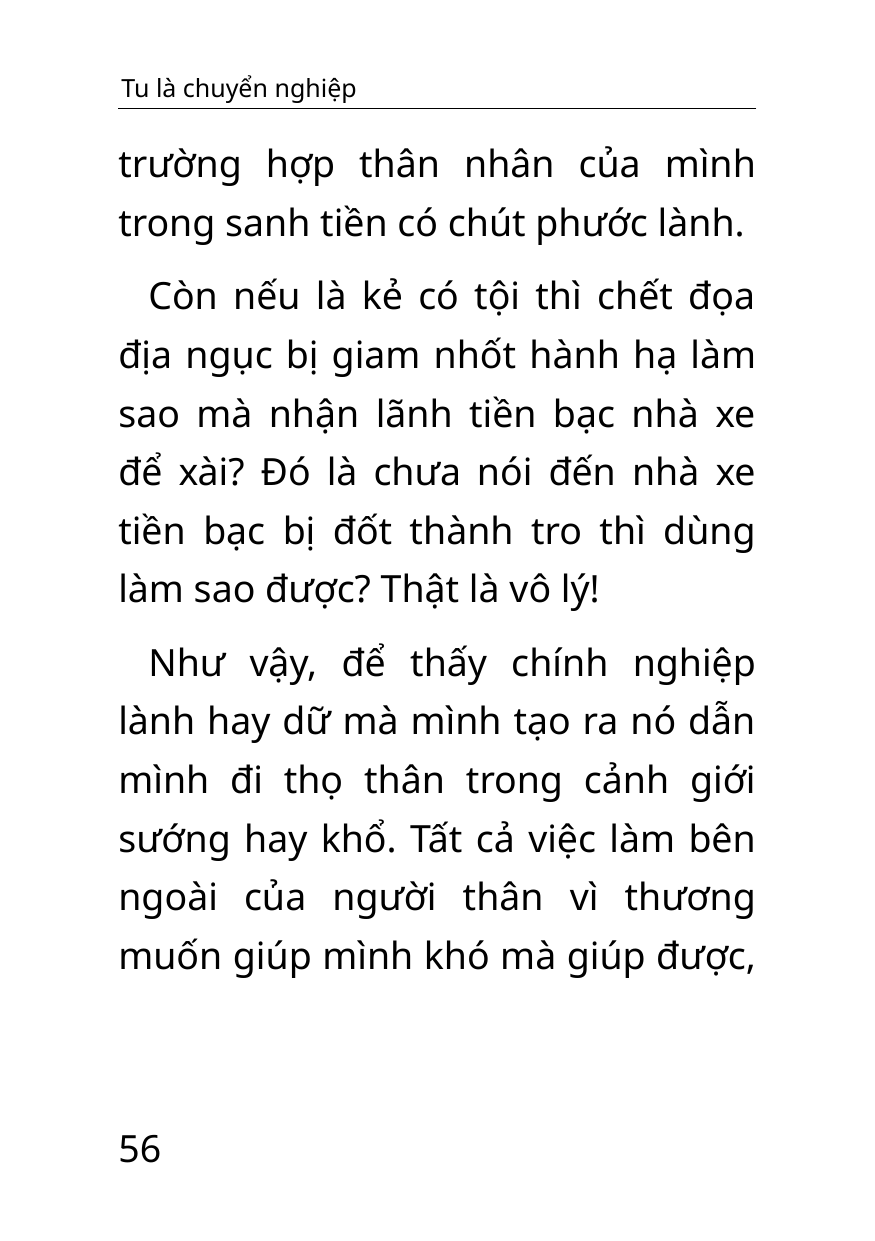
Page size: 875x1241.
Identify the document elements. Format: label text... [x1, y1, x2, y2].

text trường hợp thân nhân của mình trong sanh tiền có chút phước lành. [118, 138, 756, 247]
text Còn nếu là kẻ có tội thì chết đọa địa ngục bị giam nhốt hành hạ làm sao mà nhận lãnh tiền bạc nhà xe để xài? Đó là chưa nói đến nhà xe tiền bạc bị đốt thành tro thì dùng làm sao được? Thật là vô lý! [118, 269, 756, 614]
text Như vậy, để thấy chính nghiệp lành hay dữ mà mình tạo ra nó dẫn mình đi thọ thân trong cảnh giới sướng hay khổ. Tất cả việc làm bên ngoài của người thân vì thương muốn giúp mình khó mà giúp được, [118, 636, 756, 980]
